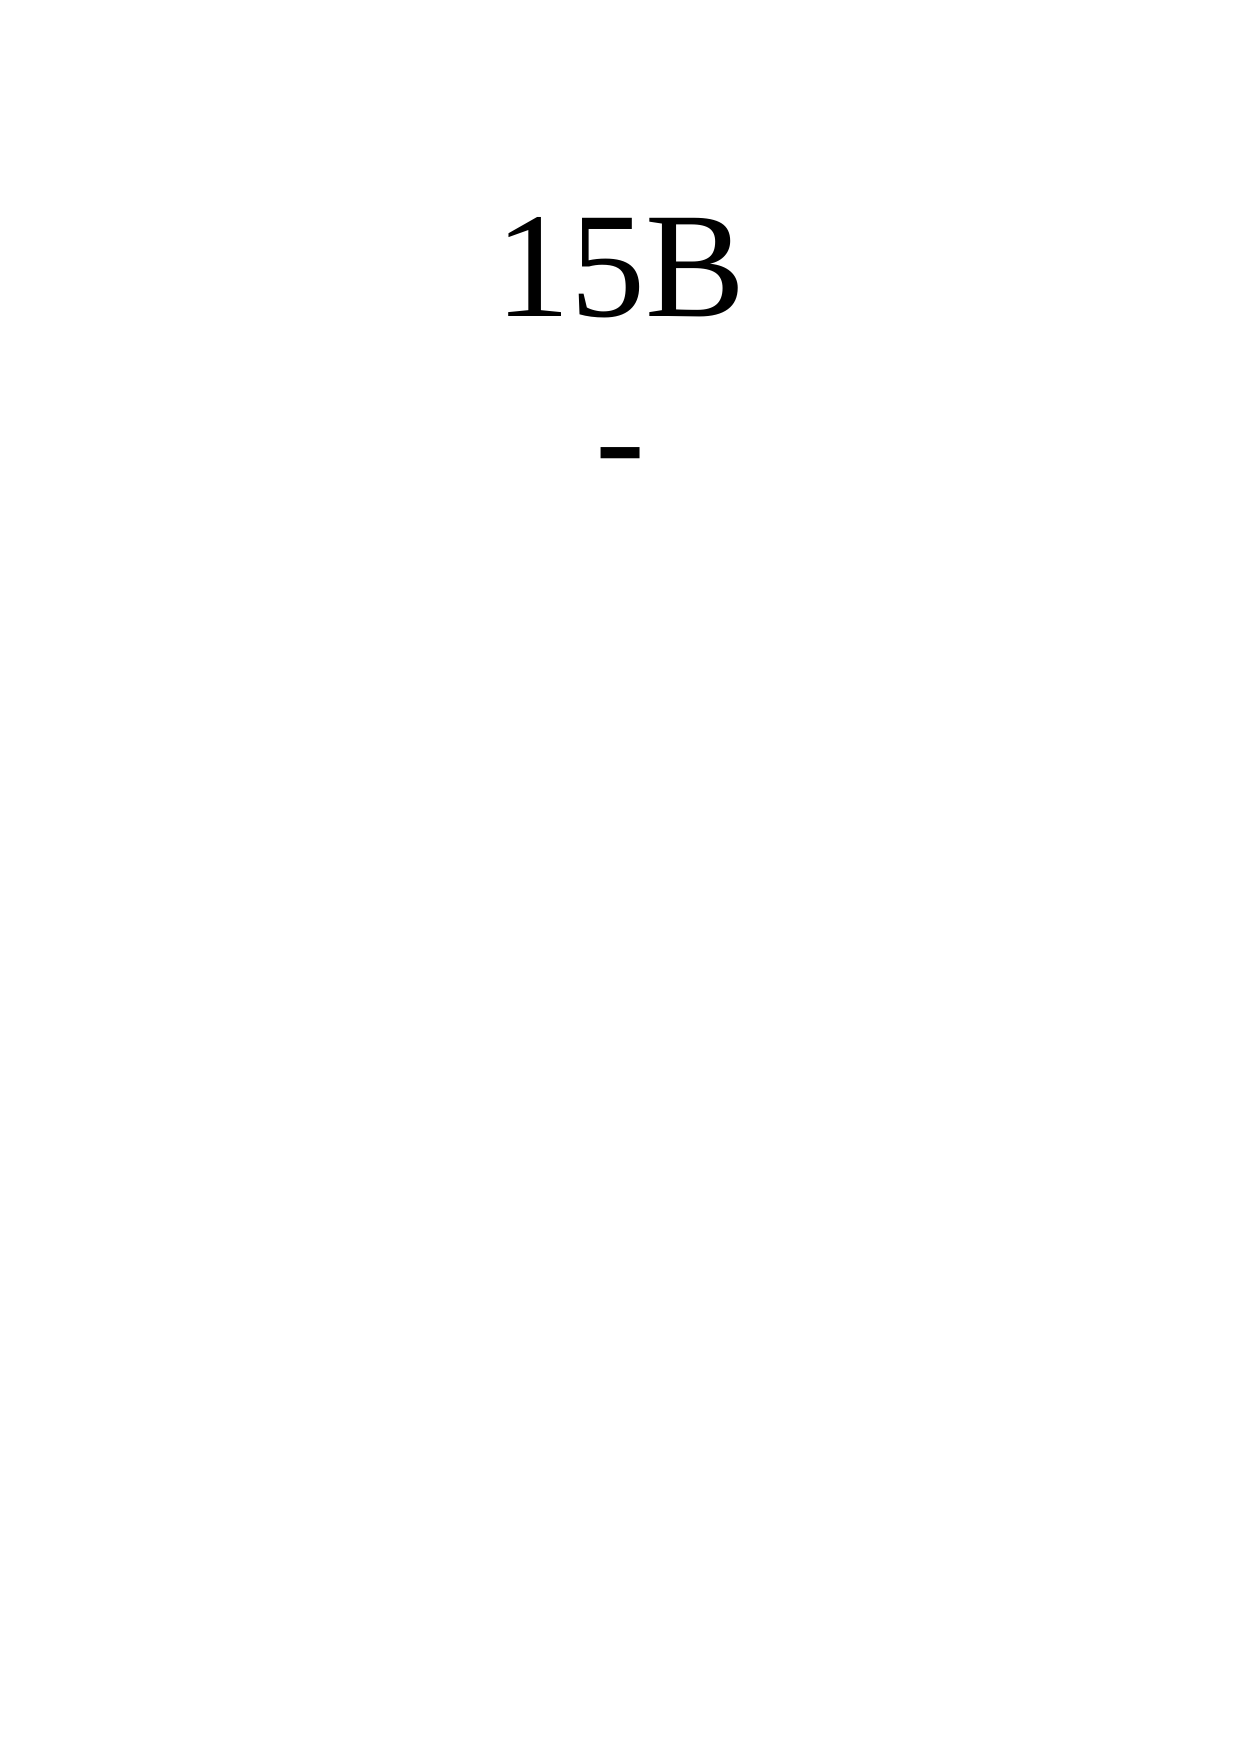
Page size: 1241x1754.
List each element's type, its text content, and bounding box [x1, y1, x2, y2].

text - [118, 349, 1122, 521]
text 15B [118, 176, 1122, 349]
